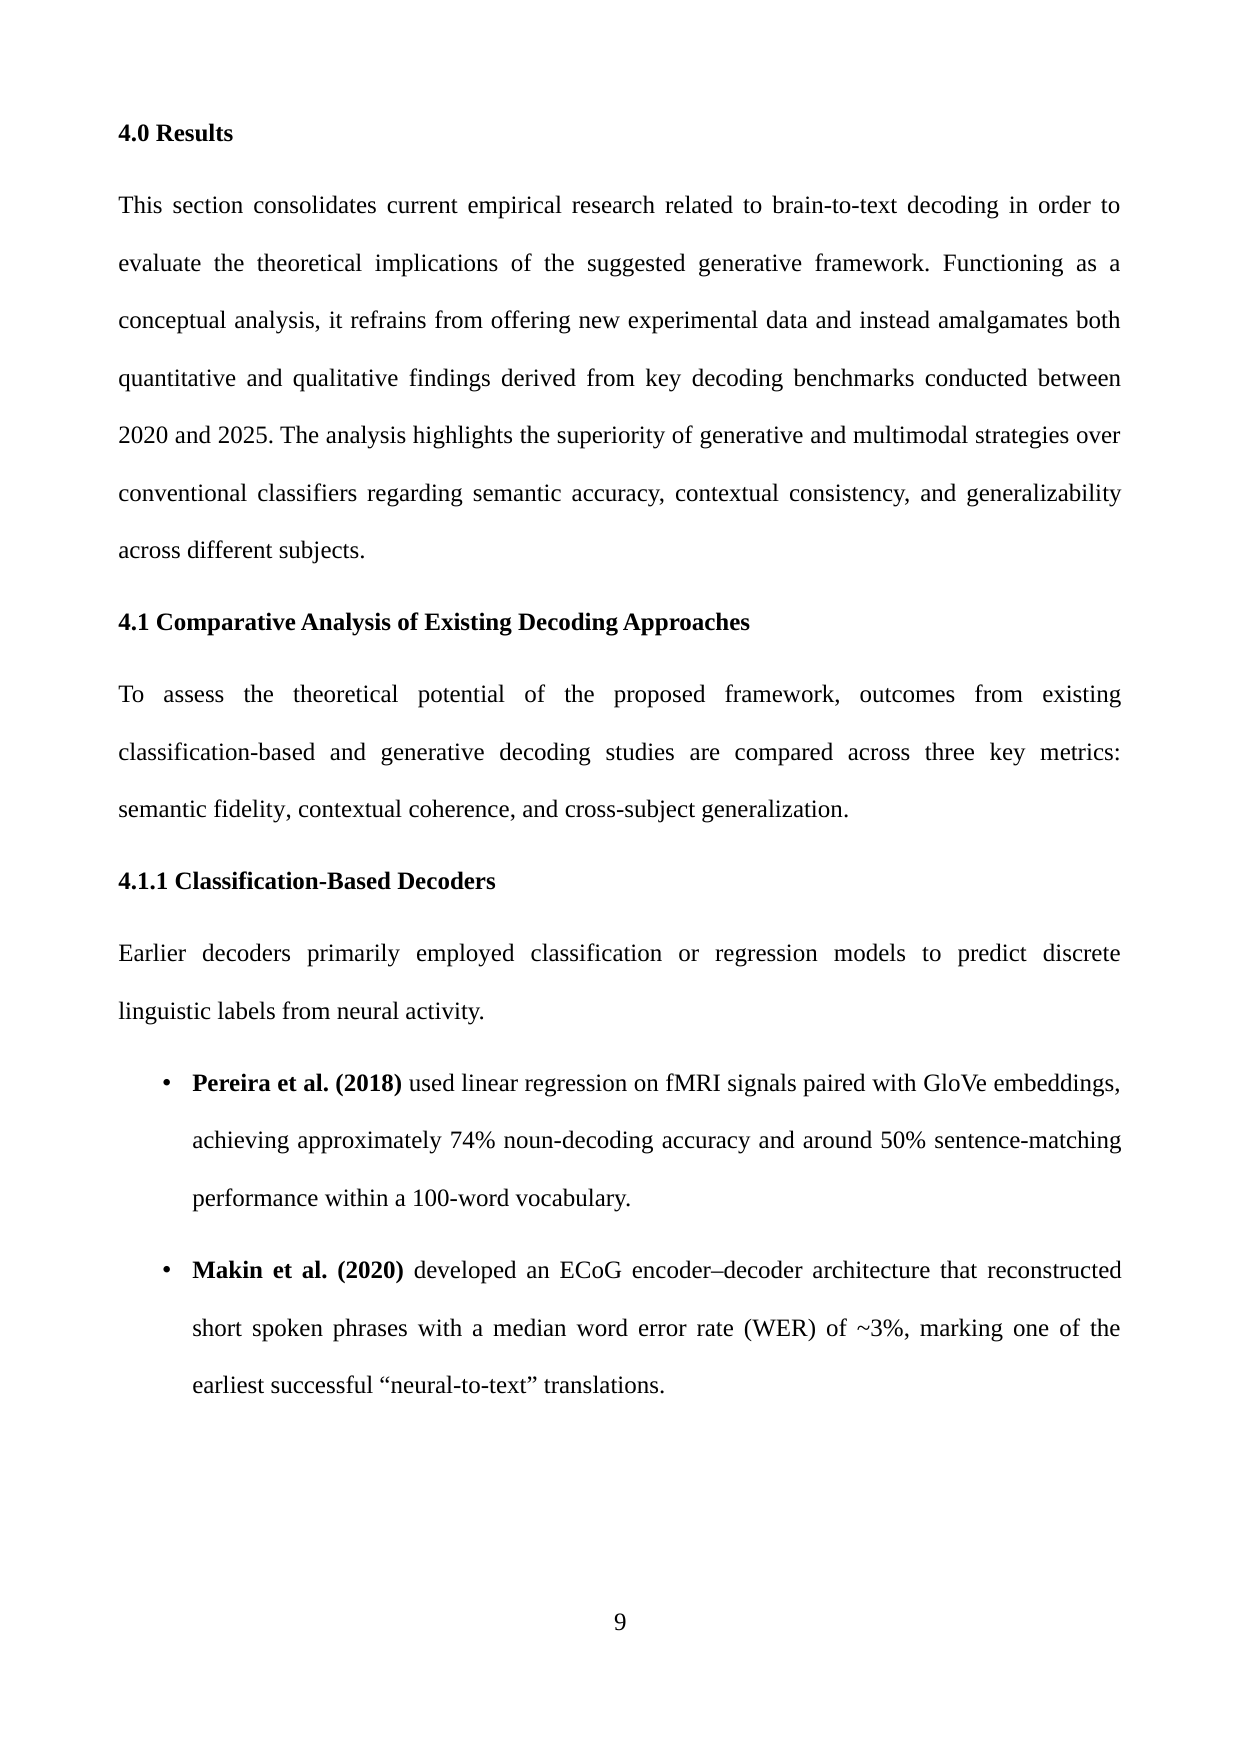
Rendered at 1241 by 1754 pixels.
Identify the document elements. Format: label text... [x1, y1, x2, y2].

text To assess the theoretical potential of the proposed framework, outcomes from existing classification-based and generative decoding studies are compared across three key metrics: semantic fidelity, contextual coherence, and cross-subject generalization. [118, 679, 1122, 823]
text 4.1 Comparative Analysis of Existing Decoding Approaches [118, 607, 1122, 636]
list Makin et al. (2020) developed an ECoG encoder–decoder architecture that reconstructed short spoken phrases with a median word error rate (WER) of ~3%, marking one of the earliest successful “neural-to-text” translations. [162, 1255, 1122, 1399]
list Pereira et al. (2018) used linear regression on fMRI signals paired with GloVe embeddings, achieving approximately 74% noun-decoding accuracy and around 50% sentence-matching performance within a 100-word vocabulary. [162, 1068, 1122, 1212]
text 4.0 Results [118, 118, 1122, 147]
text Earlier decoders primarily employed classification or regression models to predict discrete linguistic labels from neural activity. [118, 938, 1122, 1025]
text This section consolidates current empirical research related to brain-to-text decoding in order to evaluate the theoretical implications of the suggested generative framework. Functioning as a conceptual analysis, it refrains from offering new experimental data and instead amalgamates both quantitative and qualitative findings derived from key decoding benchmarks conducted between 2020 and 2025. The analysis highlights the superiority of generative and multimodal strategies over conventional classifiers regarding semantic accuracy, contextual consistency, and generalizability across different subjects. [118, 190, 1122, 564]
text 4.1.1 Classification-Based Decoders [118, 866, 1122, 895]
